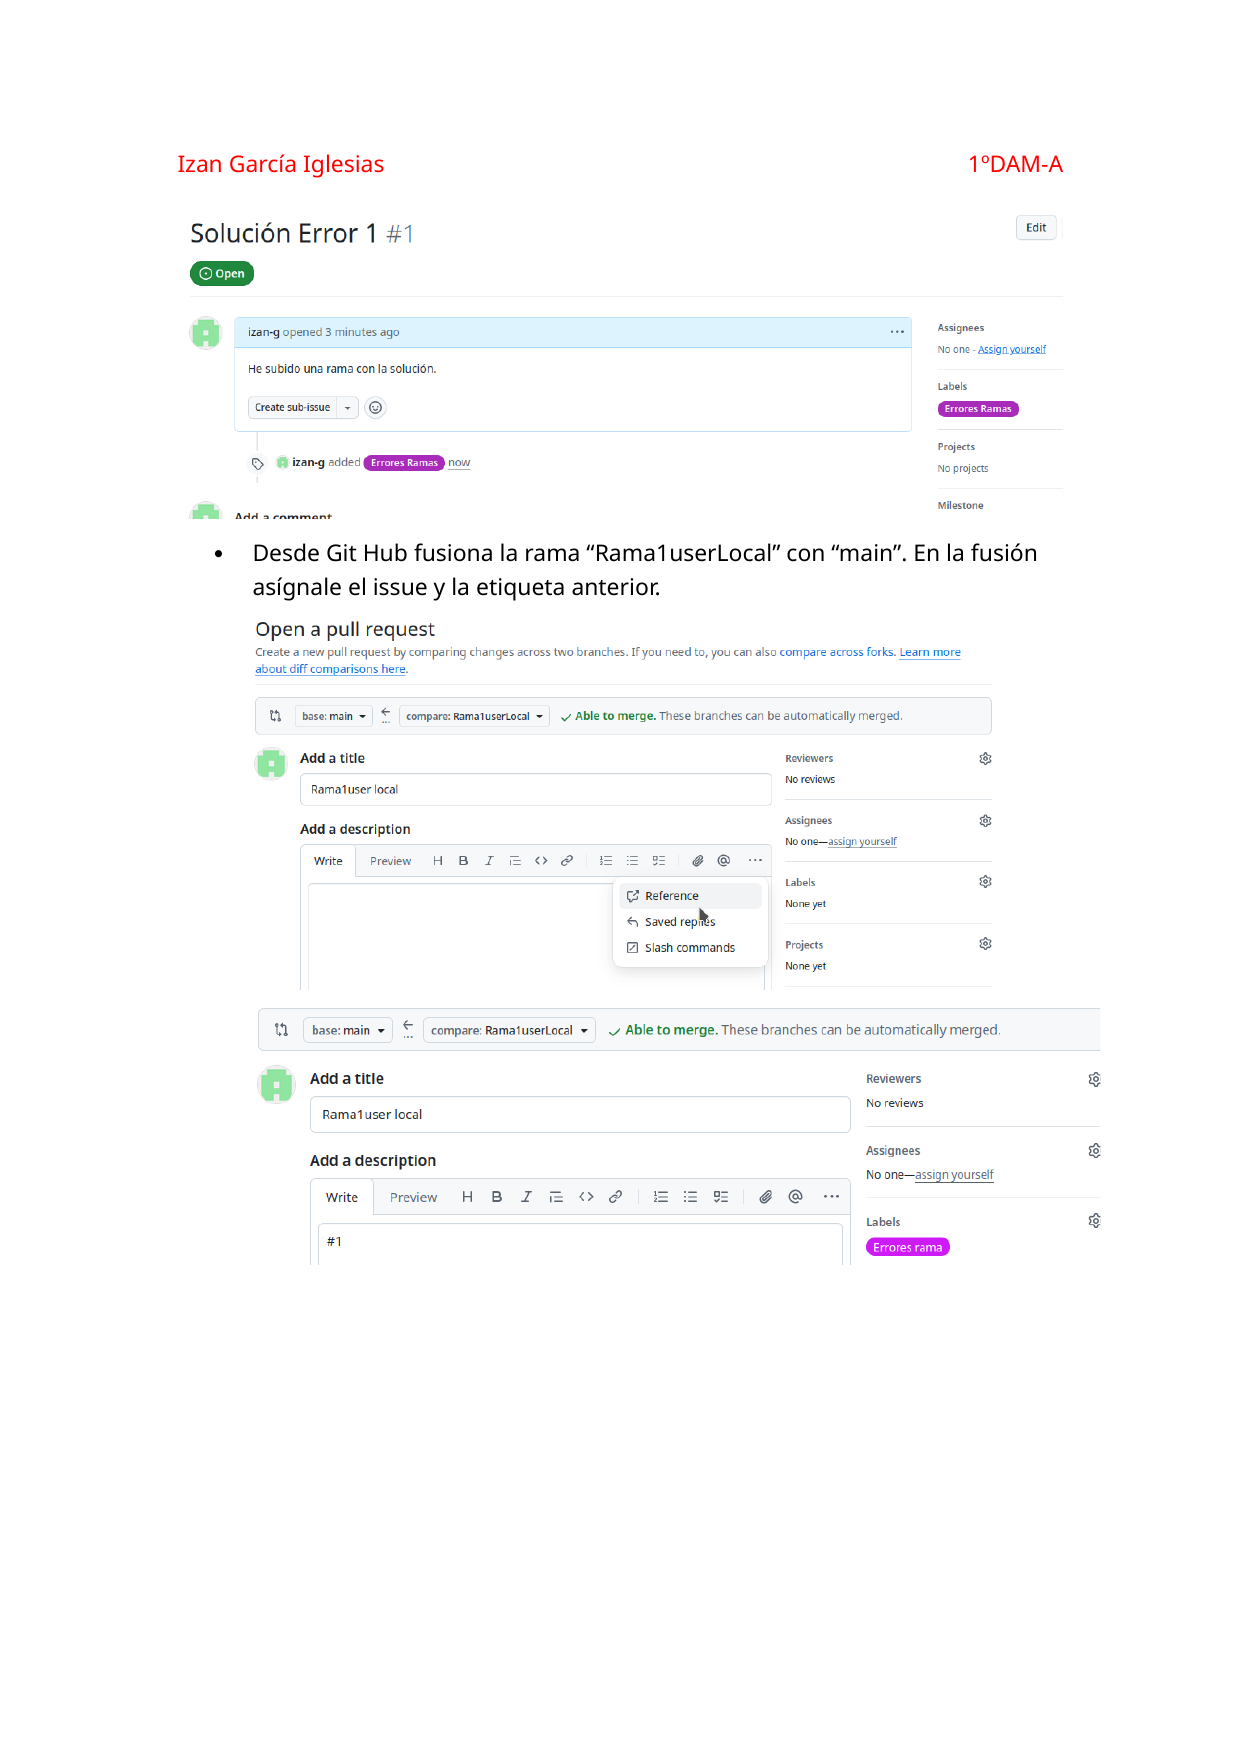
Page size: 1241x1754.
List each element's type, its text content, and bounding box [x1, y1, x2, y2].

picture [252, 1008, 1101, 1265]
picture [177, 208, 1063, 519]
list Desde Git Hub fusiona la rama “Rama1userLocal” con “main”. En la fusión asígnale el issue y la etiqueta anterior. [215, 537, 1063, 602]
picture [252, 620, 1003, 990]
